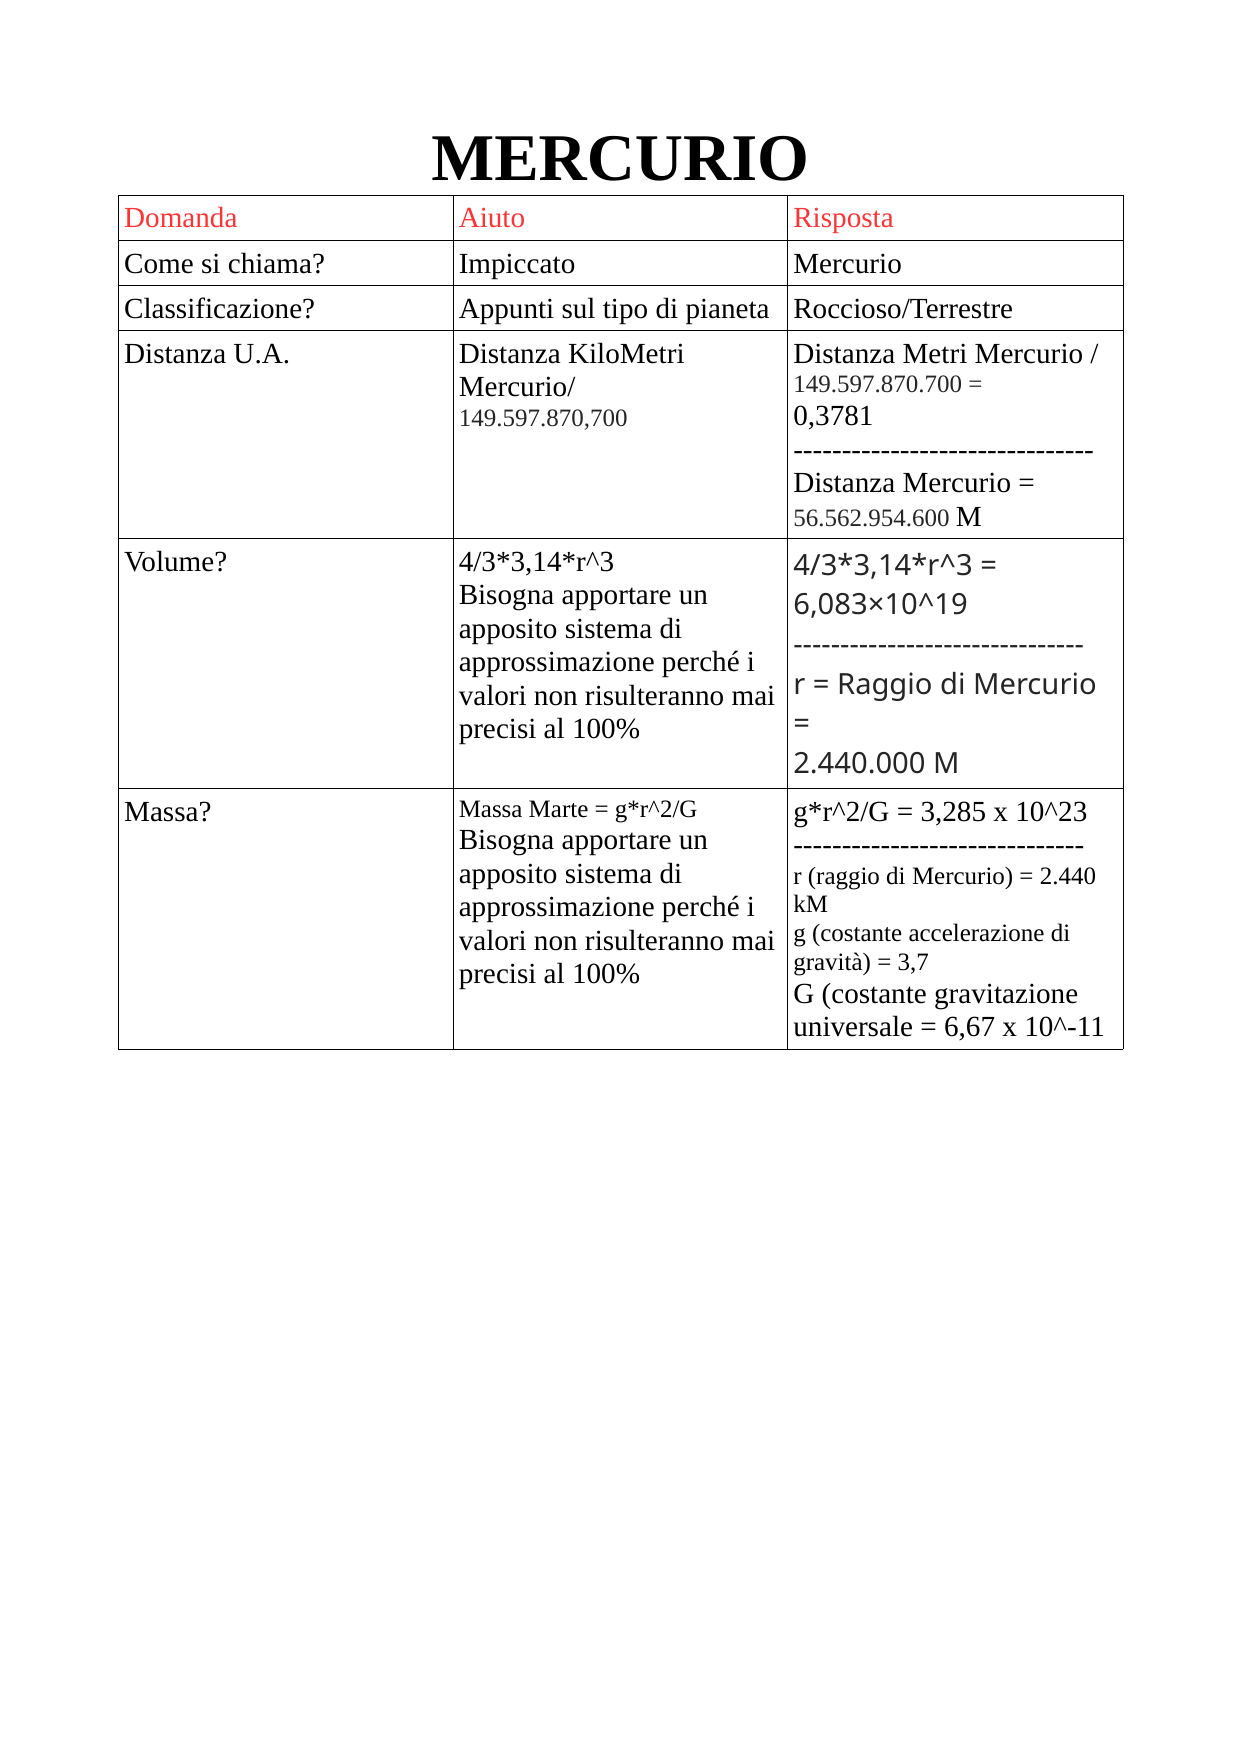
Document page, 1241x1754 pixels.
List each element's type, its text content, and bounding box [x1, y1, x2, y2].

table_header Domanda [119, 196, 453, 240]
table_cell g*r^2/G = 3,285 x 10^23 ------------------------------ r (raggio di Mercurio) = 2.440 kM g (costante accelerazione di gravità) = 3,7 G (costante gravitazione universale = 6,67 x 10^-11 [788, 789, 1123, 1048]
table_header Risposta [788, 196, 1123, 240]
table_cell Appunti sul tipo di pianeta [454, 286, 787, 330]
table_header Aiuto [454, 196, 787, 240]
table_cell Distanza U.A. [119, 331, 453, 538]
text MERCURIO [118, 118, 1122, 195]
table_cell 4/3*3,14*r^3 = 6,083×10^19 ------------------------------- r = Raggio di Mercurio = 2.440.000 M [788, 539, 1123, 788]
table_cell Roccioso/Terrestre [788, 286, 1123, 330]
table_cell Massa? [119, 789, 453, 1048]
table_cell 4/3*3,14*r^3 Bisogna apportare un apposito sistema di approssimazione perché i valori non risulteranno mai precisi al 100% [454, 539, 787, 788]
table_cell Classificazione? [119, 286, 453, 330]
table_cell Massa Marte = g*r^2/G Bisogna apportare un apposito sistema di approssimazione perché i valori non risulteranno mai precisi al 100% [454, 789, 787, 1048]
table_cell Impiccato [454, 241, 787, 285]
table_cell Distanza Metri Mercurio / 149.597.870.700 = 0,3781 ------------------------------- Distanza Mercurio = 56.562.954.600 M [788, 331, 1123, 538]
table_cell Distanza KiloMetri Mercurio/ 149.597.870,700 [454, 331, 787, 538]
table_cell Volume? [119, 539, 453, 788]
table_cell Mercurio [788, 241, 1123, 285]
table_cell Come si chiama? [119, 241, 453, 285]
